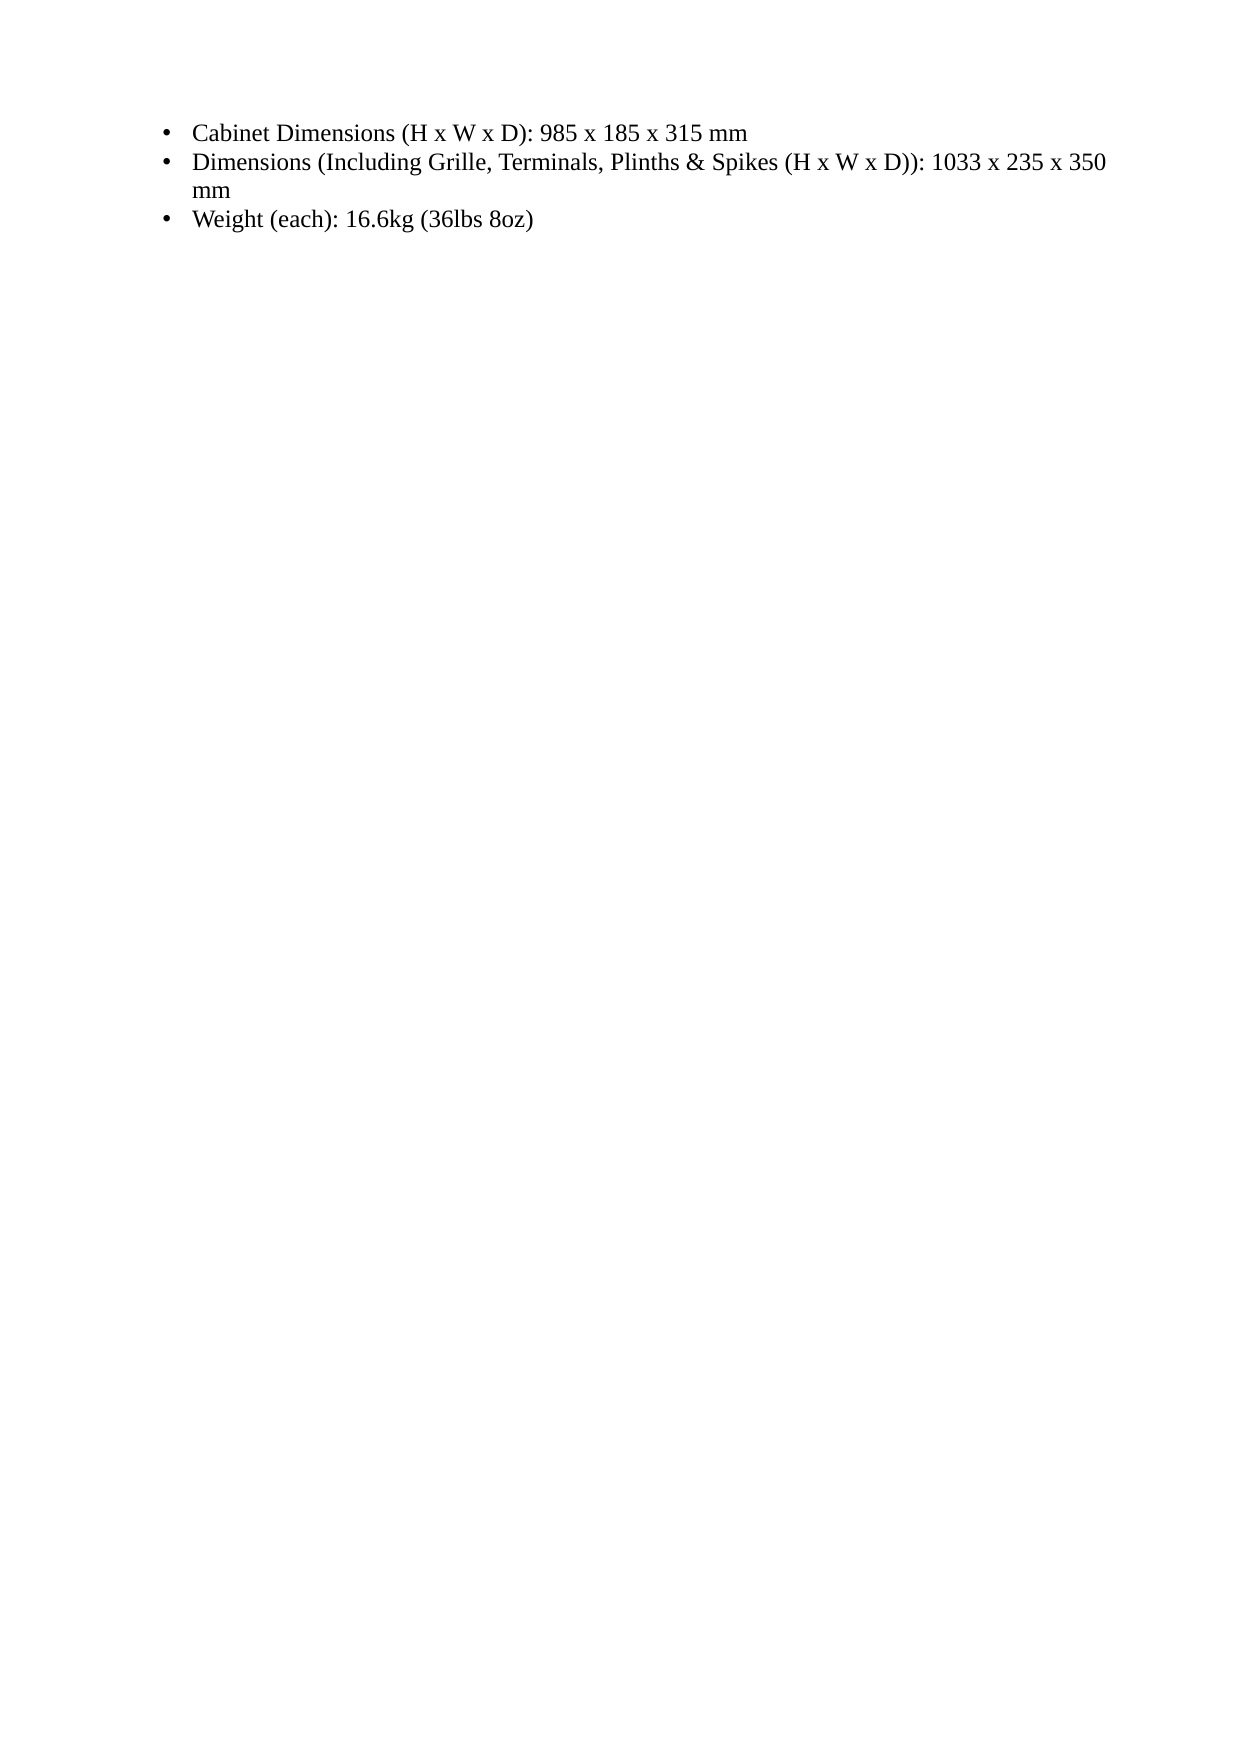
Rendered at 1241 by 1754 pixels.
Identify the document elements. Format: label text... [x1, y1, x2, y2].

list Cabinet Dimensions (H x W x D): 985 x 185 x 315 mm [162, 118, 1122, 147]
list Dimensions (Including Grille, Terminals, Plinths & Spikes (H x W x D)): 1033 x 235 x 350 mm [162, 147, 1122, 204]
list Weight (each): 16.6kg (36lbs 8oz) [162, 204, 1122, 233]
